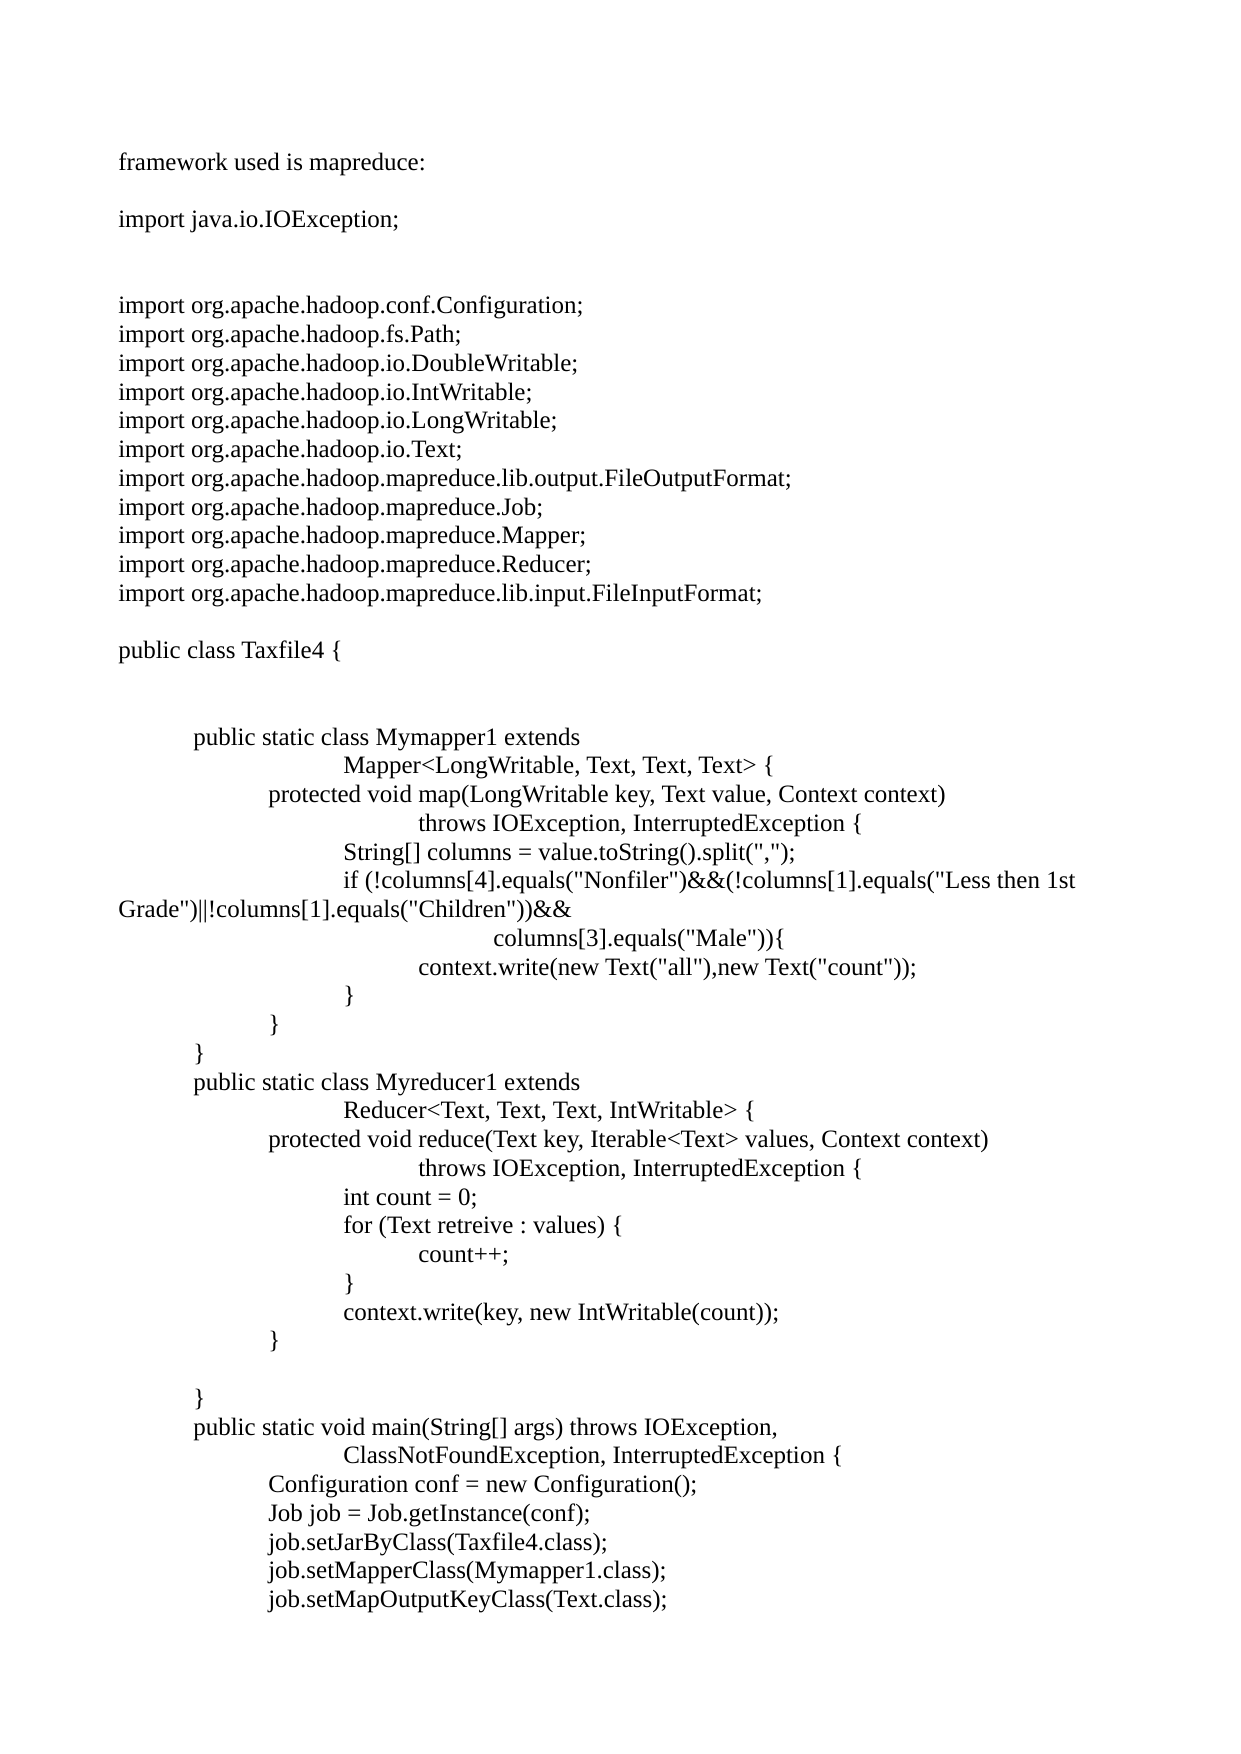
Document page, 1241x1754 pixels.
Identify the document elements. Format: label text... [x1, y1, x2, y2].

text import java.io.IOException; [118, 204, 1122, 233]
text job.setJarByClass(Taxfile4.class); [118, 1527, 1122, 1556]
text throws IOException, InterruptedException { [118, 808, 1122, 837]
text Mapper<LongWritable, Text, Text, Text> { [118, 751, 1122, 779]
text import org.apache.hadoop.mapreduce.Job; [118, 492, 1122, 521]
text if (!columns[4].equals("Nonfiler")&&(!columns[1].equals("Less then 1st Grade")||!columns[1].equals("Children"))&& [118, 866, 1122, 923]
text public static class Myreducer1 extends [118, 1067, 1122, 1096]
text } [118, 981, 1122, 1009]
text ClassNotFoundException, InterruptedException { [118, 1441, 1122, 1469]
text job.setMapOutputKeyClass(Text.class); [118, 1584, 1122, 1613]
text protected void map(LongWritable key, Text value, Context context) [118, 779, 1122, 808]
text import org.apache.hadoop.mapreduce.lib.input.FileInputFormat; [118, 578, 1122, 607]
text import org.apache.hadoop.io.Text; [118, 434, 1122, 463]
text } [118, 1009, 1122, 1038]
text import org.apache.hadoop.mapreduce.lib.output.FileOutputFormat; [118, 463, 1122, 492]
text protected void reduce(Text key, Iterable<Text> values, Context context) [118, 1124, 1122, 1153]
text } [118, 1038, 1122, 1067]
text Configuration conf = new Configuration(); [118, 1469, 1122, 1498]
text } [118, 1383, 1122, 1412]
text public static void main(String[] args) throws IOException, [118, 1412, 1122, 1441]
text columns[3].equals("Male")){ [118, 923, 1122, 952]
text import org.apache.hadoop.io.DoubleWritable; [118, 348, 1122, 377]
text throws IOException, InterruptedException { [118, 1153, 1122, 1182]
text import org.apache.hadoop.conf.Configuration; [118, 291, 1122, 319]
text import org.apache.hadoop.mapreduce.Reducer; [118, 549, 1122, 578]
text job.setMapperClass(Mymapper1.class); [118, 1556, 1122, 1584]
text context.write(key, new IntWritable(count)); [118, 1297, 1122, 1326]
text import org.apache.hadoop.fs.Path; [118, 319, 1122, 348]
text Reducer<Text, Text, Text, IntWritable> { [118, 1096, 1122, 1124]
text public static class Mymapper1 extends [118, 722, 1122, 751]
text } [118, 1268, 1122, 1297]
text context.write(new Text("all"),new Text("count")); [118, 952, 1122, 981]
text import org.apache.hadoop.io.LongWritable; [118, 406, 1122, 434]
text framework used is mapreduce: [118, 147, 1122, 176]
text import org.apache.hadoop.mapreduce.Mapper; [118, 521, 1122, 549]
text int count = 0; [118, 1182, 1122, 1211]
text Job job = Job.getInstance(conf); [118, 1498, 1122, 1527]
text String[] columns = value.toString().split(","); [118, 837, 1122, 866]
text for (Text retreive : values) { [118, 1211, 1122, 1239]
text count++; [118, 1239, 1122, 1268]
text } [118, 1326, 1122, 1354]
text import org.apache.hadoop.io.IntWritable; [118, 377, 1122, 406]
text public class Taxfile4 { [118, 636, 1122, 664]
